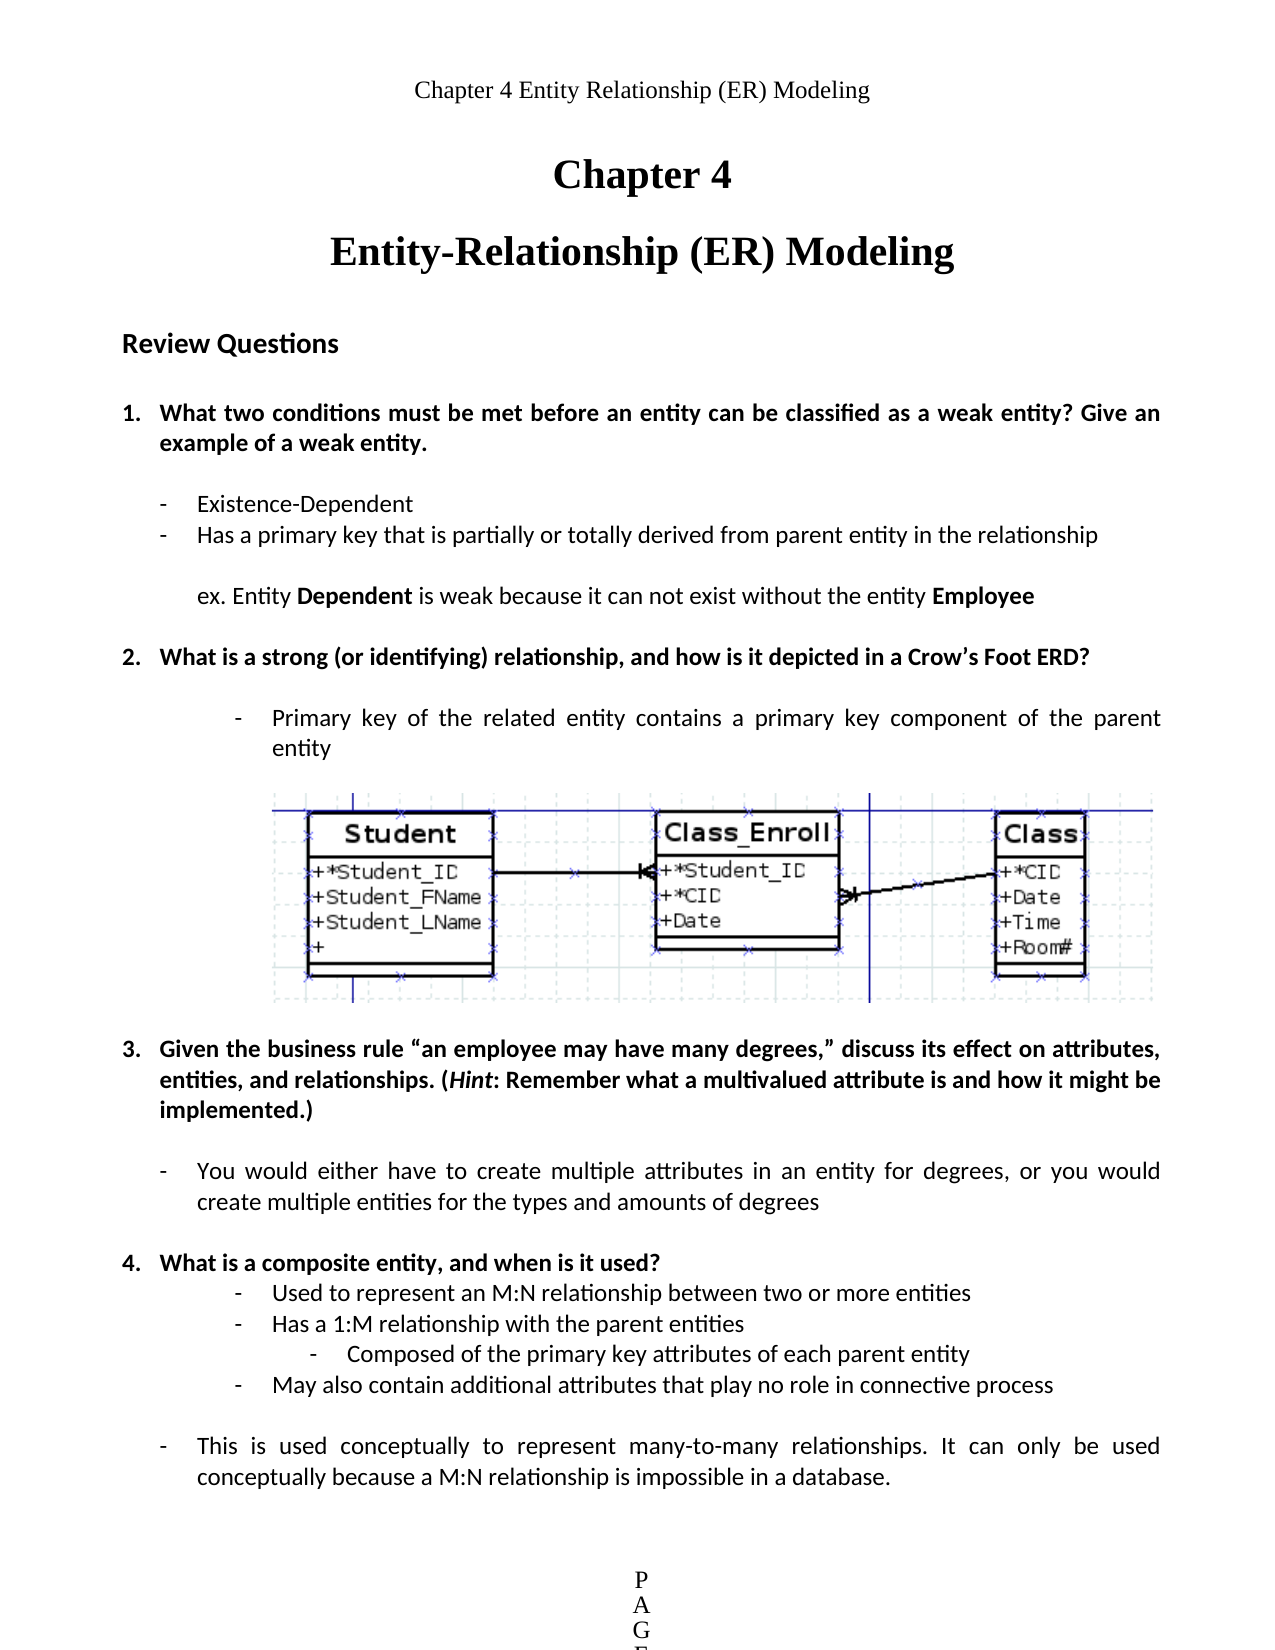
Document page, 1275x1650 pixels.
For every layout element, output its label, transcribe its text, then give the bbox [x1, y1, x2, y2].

list Primary key of the related entity contains a primary key component of the parent entity [234, 702, 1162, 763]
list May also contain additional attributes that play no role in connective process [234, 1369, 1162, 1399]
list What two conditions must be met before an entity can be classified as a weak entity? Give an example of a weak entity. [122, 397, 1162, 458]
list Has a 1:M relationship with the parent entities [234, 1308, 1162, 1338]
list Existence-Dependent [159, 488, 1162, 519]
text Entity-Relationship (ER) Modeling [122, 227, 1162, 274]
picture [271, 793, 1154, 1003]
list Composed of the primary key attributes of each parent entity [309, 1338, 1162, 1369]
text Chapter 4 [122, 150, 1162, 198]
list Used to represent an M:N relationship between two or more entities [234, 1277, 1162, 1308]
list You would either have to create multiple attributes in an entity for degrees, or you would create multiple entities for the types and amounts of degrees [159, 1155, 1162, 1216]
text Review Questions [122, 325, 1162, 361]
list What is a strong (or identifying) relationship, and how is it depicted in a Crow’s Foot ERD? [122, 641, 1162, 671]
list Given the business rule “an employee may have many degrees,” discuss its effect on attributes, entities, and relationships. (Hint: Remember what a multivalued attribute is and how it might be implemented.) [122, 1033, 1162, 1125]
list This is used conceptually to represent many-to-many relationships. It can only be used conceptually because a M:N relationship is impossible in a database. [159, 1430, 1162, 1491]
text ex. Entity Dependent is weak because it can not exist without the entity Employee [122, 580, 1162, 610]
list What is a composite entity, and when is it used? [122, 1247, 1162, 1277]
list Has a primary key that is partially or totally derived from parent entity in the relationship [159, 519, 1162, 549]
